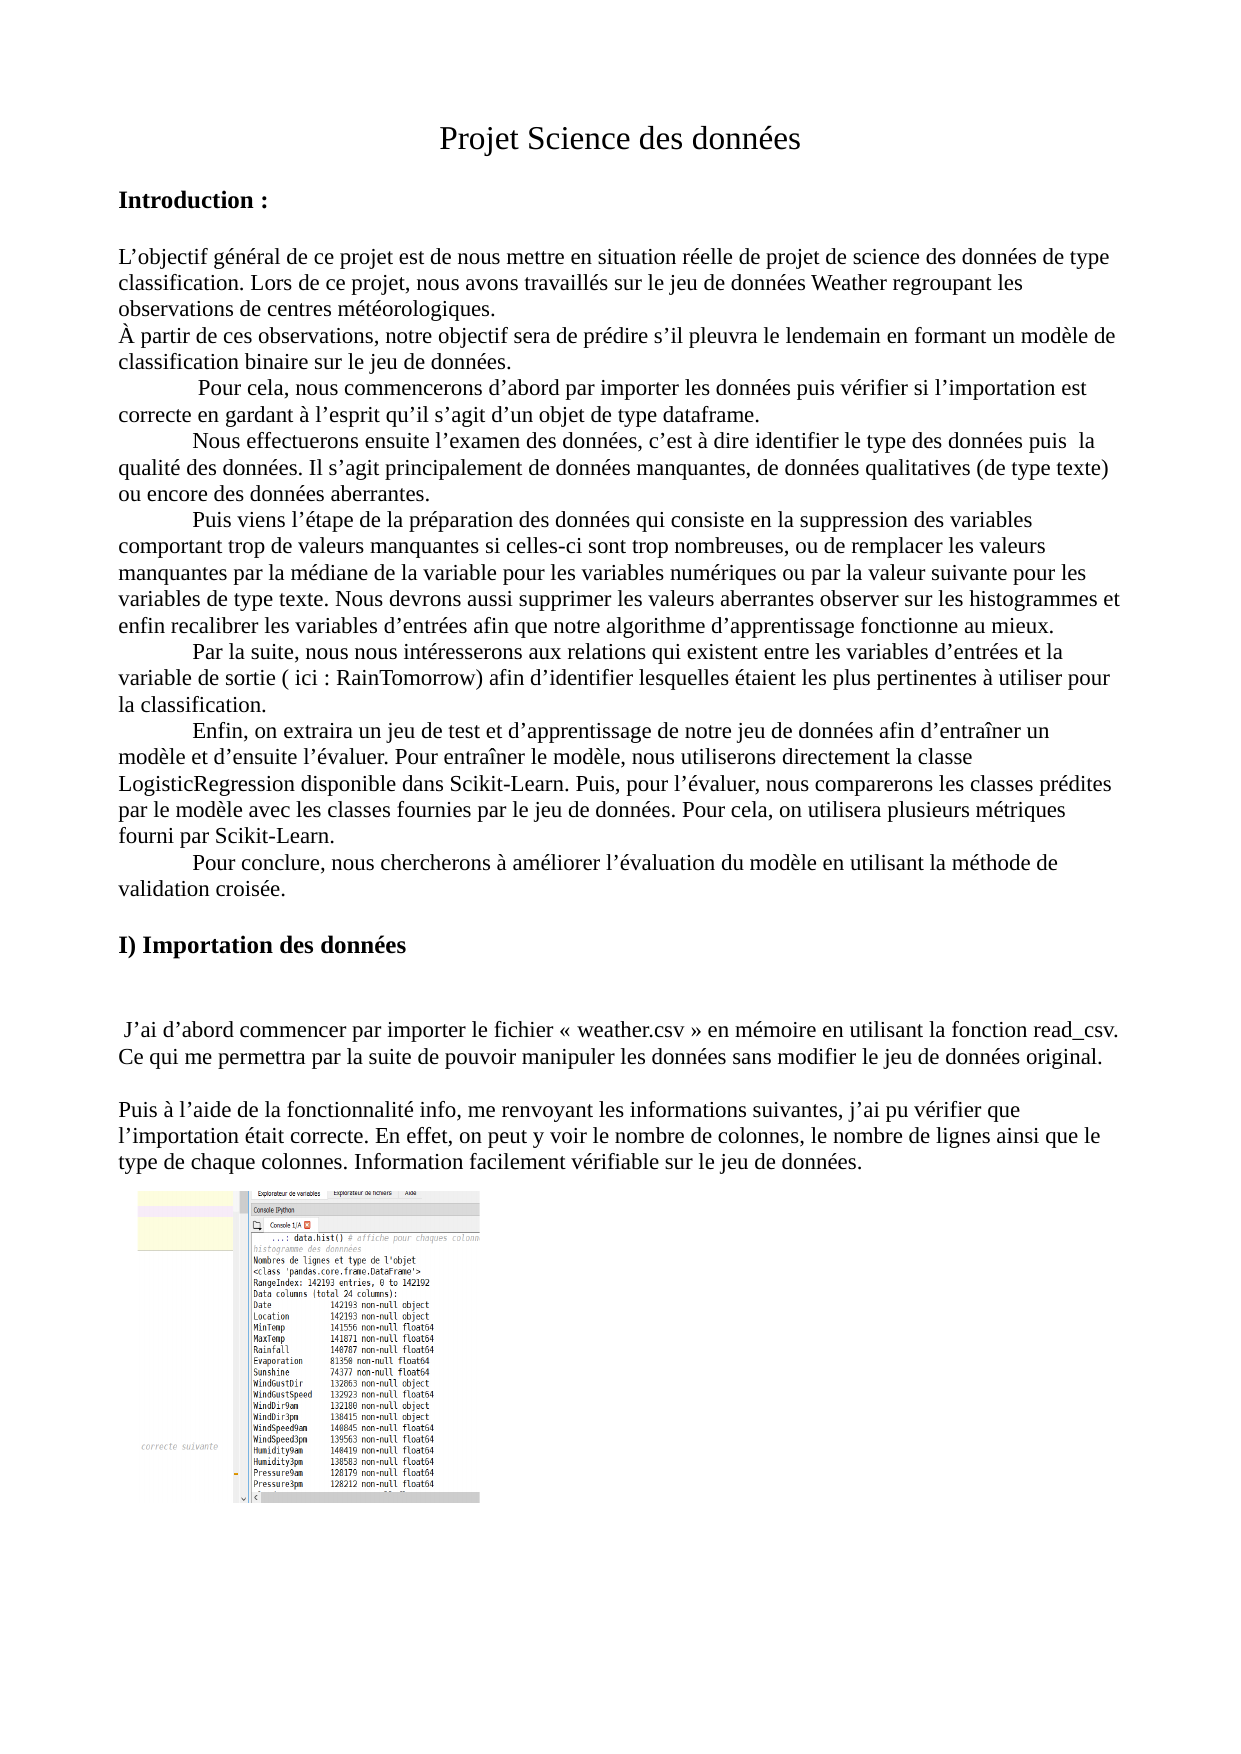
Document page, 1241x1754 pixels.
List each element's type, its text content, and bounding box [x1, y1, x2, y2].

text I) Importation des données [118, 930, 1122, 959]
text Pour cela, nous commencerons d’abord par importer les données puis vérifier si l’importation est correcte en gardant à l’esprit qu’il s’agit d’un objet de type dataframe. [118, 374, 1122, 427]
text Par la suite, nous nous intéresserons aux relations qui existent entre les variables d’entrées et la variable de sortie ( ici : RainTomorrow) afin d’identifier lesquelles étaient les plus pertinentes à utiliser pour la classification. [118, 638, 1122, 717]
text Introduction : [118, 185, 1122, 214]
picture [387, 1191, 480, 1503]
text Enfin, on extraira un jeu de test et d’apprentissage de notre jeu de données afin d’entraîner un modèle et d’ensuite l’évaluer. Pour entraîner le modèle, nous utiliserons directement la classe LogisticRegression disponible dans Scikit-Learn. Puis, pour l’évaluer, nous comparerons les classes prédites par le modèle avec les classes fournies par le jeu de données. Pour cela, on utilisera plusieurs métriques fourni par Scikit-Learn. [118, 717, 1122, 849]
text Puis viens l’étape de la préparation des données qui consiste en la suppression des variables comportant trop de valeurs manquantes si celles-ci sont trop nombreuses, ou de remplacer les valeurs manquantes par la médiane de la variable pour les variables numériques ou par la valeur suivante pour les variables de type texte. Nous devrons aussi supprimer les valeurs aberrantes observer sur les histogrammes et enfin recalibrer les variables d’entrées afin que notre algorithme d’apprentissage fonctionne au mieux. [118, 506, 1122, 638]
text À partir de ces observations, notre objectif sera de prédire s’il pleuvra le lendemain en formant un modèle de classification binaire sur le jeu de données. [118, 322, 1122, 374]
text Pour conclure, nous chercherons à améliorer l’évaluation du modèle en utilisant la méthode de validation croisée. [118, 849, 1122, 902]
text J’ai d’abord commencer par importer le fichier « weather.csv » en mémoire en utilisant la fonction read_csv. Ce qui me permettra par la suite de pouvoir manipuler les données sans modifier le jeu de données original. [118, 1017, 1122, 1069]
text Puis à l’aide de la fonctionnalité info, me renvoyant les informations suivantes, j’ai pu vérifier que l’importation était correcte. En effet, on peut y voir le nombre de colonnes, le nombre de lignes ainsi que le type de chaque colonnes. Information facilement vérifiable sur le jeu de données. [118, 1096, 1122, 1175]
text Nous effectuerons ensuite l’examen des données, c’est à dire identifier le type des données puis la qualité des données. Il s’agit principalement de données manquantes, de données qualitatives (de type texte) ou encore des données aberrantes. [118, 427, 1122, 506]
text Projet Science des données [118, 118, 1122, 156]
text L’objectif général de ce projet est de nous mettre en situation réelle de projet de science des données de type classification. Lors de ce projet, nous avons travaillés sur le jeu de données Weather regroupant les observations de centres météorologiques. [118, 243, 1122, 322]
